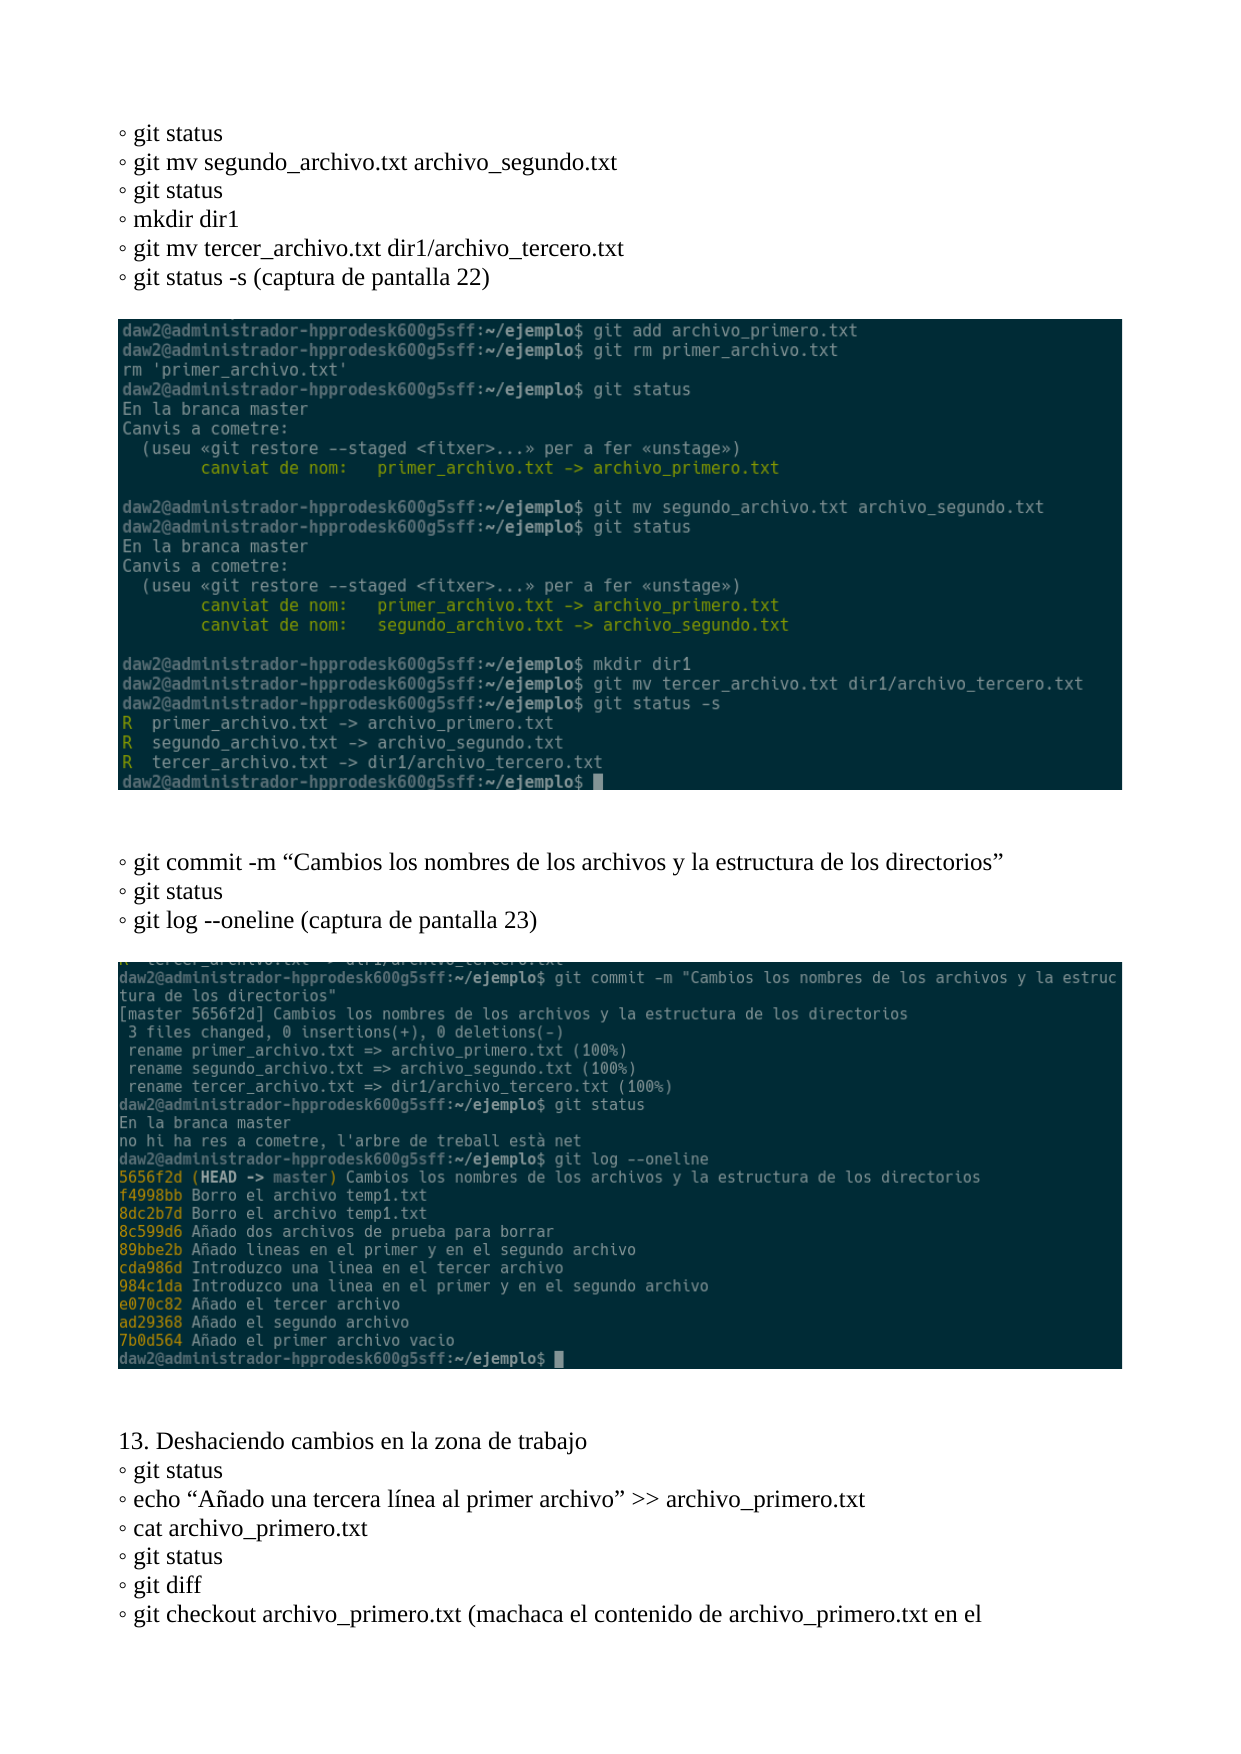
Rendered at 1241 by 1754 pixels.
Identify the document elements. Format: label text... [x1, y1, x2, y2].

picture [356, 1174, 362, 1182]
picture [478, 445, 490, 454]
picture [212, 386, 219, 395]
picture [311, 1301, 317, 1309]
picture [320, 739, 327, 745]
picture [148, 1099, 154, 1110]
picture [644, 464, 651, 473]
picture [793, 1174, 798, 1182]
picture [148, 1135, 154, 1146]
picture [477, 621, 484, 630]
picture [348, 1045, 352, 1055]
picture [430, 972, 434, 983]
text ◦ git status [118, 118, 1122, 147]
picture [692, 347, 709, 356]
picture [291, 543, 297, 552]
picture [248, 1120, 254, 1128]
picture [223, 579, 228, 591]
picture [123, 324, 151, 336]
picture [202, 1102, 208, 1109]
picture [448, 756, 454, 768]
picture [565, 386, 573, 395]
picture [182, 720, 190, 728]
picture [713, 445, 719, 452]
picture [675, 700, 680, 709]
picture [284, 1301, 290, 1309]
picture [389, 621, 396, 630]
picture [120, 1353, 127, 1363]
picture [615, 520, 620, 532]
picture [606, 677, 611, 689]
picture [275, 1156, 281, 1164]
picture [174, 366, 179, 375]
picture [448, 1083, 453, 1091]
picture [702, 1008, 706, 1019]
picture [411, 1265, 417, 1273]
picture [173, 445, 180, 452]
picture [360, 442, 365, 454]
picture [411, 1135, 417, 1146]
picture [380, 582, 386, 594]
picture [257, 1083, 263, 1091]
picture [1037, 682, 1043, 689]
picture [124, 540, 131, 552]
picture [193, 739, 199, 748]
picture [281, 579, 287, 591]
picture [192, 680, 200, 689]
picture [602, 1174, 607, 1182]
picture [281, 759, 287, 766]
picture [502, 1174, 508, 1182]
picture [585, 445, 592, 454]
picture [402, 1189, 407, 1200]
picture [221, 1298, 226, 1309]
picture [889, 501, 896, 512]
picture [185, 1120, 190, 1128]
picture [167, 1225, 172, 1237]
picture [399, 520, 415, 532]
picture [595, 386, 601, 398]
picture [149, 1026, 153, 1037]
picture [411, 1153, 417, 1164]
picture [506, 680, 514, 689]
picture [159, 1135, 163, 1146]
picture [448, 602, 454, 611]
picture [420, 1102, 426, 1110]
picture [497, 739, 503, 748]
picture [701, 1283, 707, 1291]
picture [656, 1156, 662, 1164]
picture [673, 327, 680, 336]
picture [389, 658, 395, 669]
picture [684, 602, 690, 611]
picture [291, 504, 297, 512]
picture [130, 1171, 136, 1182]
picture [474, 1172, 488, 1182]
picture [203, 658, 209, 669]
picture [310, 602, 317, 611]
picture [634, 327, 641, 336]
picture [742, 504, 749, 513]
picture [771, 501, 778, 512]
picture [193, 1262, 199, 1273]
picture [202, 464, 209, 473]
picture [267, 1047, 272, 1055]
picture [947, 1174, 952, 1182]
picture [556, 657, 562, 670]
picture [919, 504, 925, 513]
picture [121, 1319, 127, 1327]
picture [614, 464, 621, 473]
picture [459, 602, 464, 611]
picture [592, 1174, 598, 1182]
picture [555, 520, 562, 532]
picture [192, 1316, 208, 1327]
picture [302, 1355, 323, 1366]
picture [193, 1244, 204, 1255]
picture [565, 347, 573, 356]
picture [665, 1156, 671, 1164]
picture [242, 677, 248, 689]
picture [829, 1011, 834, 1019]
picture [458, 324, 464, 336]
picture [557, 1102, 562, 1113]
picture [468, 775, 474, 787]
picture [801, 1174, 807, 1182]
picture [393, 1008, 417, 1019]
picture [958, 682, 964, 689]
picture [384, 1265, 390, 1273]
picture [285, 1337, 290, 1345]
picture [644, 697, 650, 709]
picture [438, 1153, 444, 1164]
picture [139, 1065, 145, 1073]
picture [879, 504, 886, 513]
picture [310, 775, 317, 787]
picture [261, 658, 288, 669]
picture [385, 1208, 389, 1218]
picture [163, 741, 170, 748]
picture [389, 520, 395, 532]
picture [293, 972, 299, 983]
picture [384, 1099, 390, 1110]
picture [275, 1010, 281, 1019]
picture [654, 525, 660, 532]
picture [212, 700, 219, 709]
picture [521, 1099, 525, 1110]
picture [166, 1316, 172, 1327]
picture [1037, 501, 1042, 513]
picture [575, 383, 582, 397]
picture [487, 739, 494, 748]
picture [511, 1138, 517, 1146]
picture [756, 1174, 762, 1182]
picture [393, 1337, 399, 1345]
picture [222, 697, 229, 709]
picture [212, 1192, 217, 1200]
picture [302, 445, 307, 453]
picture [261, 344, 288, 355]
picture [556, 975, 562, 986]
picture [663, 347, 670, 359]
picture [821, 1008, 825, 1019]
picture [348, 1301, 353, 1309]
picture [257, 993, 263, 1001]
picture [311, 721, 317, 728]
picture [380, 720, 385, 728]
picture [134, 543, 140, 552]
picture [375, 1192, 379, 1202]
picture [281, 461, 288, 473]
picture [477, 461, 484, 473]
picture [712, 621, 719, 630]
picture [393, 1301, 399, 1309]
picture [211, 1319, 217, 1327]
picture [321, 756, 326, 766]
picture [458, 657, 464, 669]
picture [251, 464, 258, 473]
picture [157, 1207, 164, 1218]
picture [456, 1065, 462, 1073]
picture [148, 972, 154, 983]
picture [222, 621, 229, 630]
picture [125, 366, 130, 375]
picture [379, 464, 386, 477]
picture [212, 464, 219, 473]
picture [1046, 976, 1052, 983]
picture [529, 1283, 535, 1291]
text ◦ git mv tercer_archivo.txt dir1/archivo_tercero.txt [118, 233, 1122, 262]
picture [275, 975, 281, 982]
picture [130, 1280, 145, 1291]
picture [349, 658, 377, 669]
picture [693, 1283, 698, 1291]
picture [447, 1337, 453, 1345]
picture [338, 1301, 344, 1309]
picture [439, 1334, 443, 1345]
picture [212, 972, 217, 983]
picture [703, 445, 709, 457]
picture [492, 1102, 518, 1113]
picture [311, 1138, 317, 1146]
picture [538, 1153, 544, 1166]
picture [728, 1011, 734, 1019]
picture [459, 756, 464, 768]
picture [258, 1007, 262, 1022]
picture [673, 680, 680, 689]
picture [158, 1026, 162, 1037]
picture [821, 501, 825, 512]
picture [154, 402, 159, 414]
picture [538, 1353, 544, 1366]
picture [252, 523, 258, 532]
picture [311, 1029, 317, 1037]
text ◦ git diff [118, 1570, 1122, 1599]
picture [243, 366, 248, 375]
picture [575, 344, 582, 358]
picture [439, 1083, 444, 1091]
picture [791, 680, 798, 689]
picture [530, 1011, 535, 1019]
picture [347, 1102, 354, 1109]
picture [403, 1047, 408, 1055]
picture [429, 464, 435, 473]
picture [644, 520, 650, 532]
picture [134, 406, 140, 414]
picture [664, 697, 670, 709]
picture [385, 1189, 389, 1200]
picture [771, 599, 778, 611]
picture [440, 1262, 444, 1273]
picture [393, 1138, 399, 1146]
picture [340, 386, 346, 395]
picture [850, 677, 856, 689]
picture [252, 1099, 272, 1110]
text ◦ cat archivo_primero.txt [118, 1513, 1122, 1541]
picture [232, 739, 238, 748]
picture [647, 1080, 663, 1091]
picture [222, 677, 229, 689]
picture [429, 602, 435, 611]
picture [575, 1153, 579, 1164]
picture [791, 347, 798, 356]
picture [484, 1099, 488, 1113]
picture [400, 599, 425, 611]
picture [694, 461, 699, 473]
picture [538, 972, 544, 985]
picture [448, 700, 454, 709]
picture [492, 975, 518, 986]
picture [468, 621, 474, 630]
picture [685, 1280, 689, 1291]
picture [192, 1298, 199, 1309]
picture [220, 1335, 226, 1345]
picture [379, 445, 386, 457]
picture [987, 682, 994, 689]
picture [193, 1008, 199, 1019]
picture [390, 464, 395, 473]
picture [157, 1301, 163, 1309]
picture [465, 1029, 471, 1037]
picture [154, 756, 159, 768]
picture [940, 677, 944, 689]
picture [310, 677, 317, 689]
picture [212, 778, 219, 787]
picture [850, 324, 856, 336]
picture [275, 1298, 280, 1309]
picture [291, 621, 298, 630]
picture [526, 759, 533, 765]
picture [349, 344, 377, 355]
picture [606, 697, 611, 709]
picture [291, 661, 297, 669]
picture [242, 658, 248, 669]
picture [487, 618, 494, 630]
picture [203, 344, 209, 355]
picture [253, 582, 258, 591]
picture [271, 427, 278, 434]
picture [213, 741, 219, 748]
picture [153, 775, 189, 787]
picture [647, 1283, 653, 1291]
picture [310, 1174, 326, 1182]
picture [556, 1265, 562, 1273]
picture [556, 582, 562, 591]
picture [831, 678, 836, 689]
picture [212, 1280, 217, 1291]
picture [193, 1280, 199, 1291]
picture [438, 343, 444, 356]
picture [349, 501, 377, 512]
picture [909, 504, 915, 512]
picture [448, 661, 454, 669]
picture [202, 993, 208, 1001]
picture [251, 756, 258, 768]
picture [221, 1156, 226, 1164]
picture [302, 543, 307, 552]
picture [506, 386, 514, 395]
picture [928, 677, 934, 689]
picture [411, 1283, 417, 1291]
picture [468, 759, 474, 768]
picture [212, 602, 219, 611]
picture [261, 445, 268, 454]
picture [239, 1156, 244, 1164]
picture [166, 1298, 172, 1309]
picture [320, 386, 337, 398]
picture [701, 1156, 707, 1164]
picture [384, 1011, 389, 1019]
picture [211, 1138, 217, 1146]
picture [130, 975, 146, 983]
picture [166, 1189, 182, 1200]
picture [675, 1153, 679, 1164]
picture [968, 504, 974, 513]
picture [439, 972, 443, 983]
picture [284, 1319, 290, 1327]
picture [624, 599, 631, 611]
picture [310, 464, 317, 473]
picture [291, 680, 297, 689]
picture [438, 621, 444, 630]
picture [438, 1283, 444, 1294]
picture [701, 972, 725, 983]
picture [166, 1262, 172, 1273]
picture [525, 680, 553, 692]
picture [369, 720, 376, 728]
picture [393, 1265, 399, 1273]
picture [465, 1047, 471, 1058]
picture [674, 347, 680, 355]
picture [222, 464, 229, 473]
picture [134, 563, 140, 571]
picture [529, 1262, 535, 1273]
picture [644, 324, 650, 336]
picture [556, 1065, 562, 1073]
picture [635, 461, 641, 473]
picture [684, 327, 690, 336]
picture [595, 700, 601, 712]
picture [546, 621, 552, 630]
picture [742, 621, 749, 630]
picture [166, 990, 172, 1001]
picture [329, 972, 344, 983]
picture [647, 1011, 653, 1019]
picture [459, 464, 464, 473]
picture [448, 347, 454, 355]
picture [438, 500, 444, 513]
picture [492, 1047, 498, 1054]
picture [375, 1210, 380, 1220]
picture [320, 464, 338, 473]
picture [320, 621, 338, 630]
picture [987, 501, 994, 512]
picture [183, 402, 189, 414]
picture [633, 680, 640, 689]
picture [575, 521, 582, 534]
picture [753, 504, 758, 512]
picture [183, 445, 189, 454]
picture [192, 700, 200, 709]
picture [684, 680, 690, 689]
picture [340, 523, 346, 532]
picture [329, 1099, 344, 1110]
picture [456, 1008, 462, 1019]
picture [153, 582, 160, 591]
picture [654, 324, 660, 336]
picture [762, 464, 768, 473]
picture [153, 520, 189, 534]
picture [203, 720, 209, 728]
picture [540, 1262, 544, 1273]
picture [261, 697, 288, 709]
picture [948, 504, 955, 513]
picture [674, 661, 680, 669]
picture [166, 1011, 172, 1019]
picture [595, 756, 601, 768]
picture [605, 658, 610, 669]
picture [339, 1029, 344, 1037]
picture [673, 602, 680, 614]
picture [222, 563, 239, 571]
picture [899, 680, 906, 689]
picture [129, 1011, 136, 1019]
picture [232, 327, 238, 336]
picture [574, 464, 583, 472]
picture [356, 1138, 362, 1146]
picture [498, 618, 503, 630]
picture [124, 422, 130, 434]
picture [232, 602, 238, 611]
picture [175, 1298, 181, 1309]
picture [357, 1156, 362, 1164]
picture [349, 697, 377, 709]
picture [615, 697, 621, 709]
picture [212, 621, 219, 630]
picture [348, 1081, 353, 1090]
picture [507, 736, 513, 748]
picture [644, 602, 651, 611]
picture [978, 677, 983, 689]
picture [321, 1337, 326, 1345]
picture [261, 520, 288, 532]
picture [418, 324, 435, 339]
picture [546, 582, 552, 594]
picture [338, 1337, 344, 1345]
picture [281, 540, 287, 552]
picture [732, 347, 739, 356]
picture [252, 504, 258, 512]
picture [564, 327, 573, 336]
picture [458, 383, 464, 395]
picture [536, 720, 542, 728]
picture [663, 445, 670, 454]
picture [389, 775, 395, 787]
picture [439, 1062, 443, 1073]
picture [693, 1171, 697, 1182]
picture [131, 1047, 136, 1055]
picture [157, 1047, 181, 1055]
picture [448, 1138, 453, 1146]
picture [261, 461, 268, 473]
picture [213, 1099, 217, 1110]
picture [340, 327, 346, 336]
text ◦ git status -s (captura de pantalla 22) [118, 262, 1122, 291]
picture [192, 347, 200, 355]
picture [566, 445, 572, 453]
picture [458, 775, 464, 787]
picture [412, 1065, 417, 1073]
picture [752, 599, 758, 611]
picture [574, 1248, 580, 1255]
picture [464, 1283, 480, 1291]
picture [175, 1117, 181, 1128]
picture [243, 599, 248, 611]
picture [293, 1319, 299, 1330]
picture [558, 1008, 562, 1019]
picture [348, 1208, 353, 1217]
picture [212, 1210, 217, 1218]
picture [130, 1334, 136, 1345]
picture [683, 1011, 689, 1019]
picture [130, 1316, 136, 1327]
picture [732, 618, 739, 630]
picture [379, 347, 386, 355]
picture [819, 1171, 825, 1182]
picture [506, 347, 514, 356]
picture [910, 680, 915, 689]
picture [467, 383, 474, 395]
picture [783, 1174, 789, 1182]
picture [212, 428, 219, 434]
picture [340, 661, 346, 669]
picture [302, 1283, 308, 1291]
picture [458, 500, 464, 512]
picture [458, 445, 464, 452]
text ◦ git status [118, 1455, 1122, 1484]
picture [438, 1026, 444, 1037]
picture [467, 343, 474, 355]
picture [310, 582, 317, 591]
picture [565, 1138, 571, 1146]
picture [301, 1337, 317, 1345]
picture [538, 1174, 544, 1182]
picture [457, 621, 464, 630]
picture [497, 697, 503, 710]
picture [477, 759, 484, 768]
picture [148, 1047, 153, 1055]
picture [606, 324, 611, 336]
picture [261, 599, 268, 611]
picture [242, 425, 248, 434]
picture [294, 1334, 298, 1345]
picture [257, 1026, 263, 1037]
picture [506, 464, 513, 473]
picture [311, 1319, 317, 1327]
picture [167, 1026, 171, 1037]
picture [506, 621, 513, 630]
picture [399, 500, 435, 516]
picture [212, 543, 219, 552]
picture [148, 1262, 154, 1273]
picture [340, 779, 346, 787]
picture [232, 442, 238, 454]
picture [330, 736, 336, 748]
picture [664, 383, 670, 395]
picture [257, 1316, 262, 1327]
picture [448, 778, 454, 787]
picture [428, 720, 433, 728]
picture [193, 1153, 208, 1164]
picture [241, 324, 248, 336]
picture [525, 347, 553, 359]
picture [476, 720, 484, 728]
picture [638, 1080, 644, 1091]
picture [261, 677, 288, 689]
picture [528, 1102, 536, 1110]
picture [243, 461, 248, 473]
picture [411, 1192, 417, 1200]
picture [291, 700, 297, 709]
picture [567, 1153, 571, 1164]
picture [664, 520, 669, 532]
picture [144, 425, 150, 434]
picture [242, 344, 248, 355]
picture [614, 602, 621, 611]
picture [418, 775, 435, 790]
picture [674, 523, 680, 532]
picture [506, 759, 513, 766]
picture [273, 363, 277, 375]
picture [654, 464, 660, 473]
picture [506, 523, 514, 532]
picture [488, 461, 493, 473]
picture [302, 1319, 308, 1327]
picture [575, 501, 582, 515]
picture [203, 759, 209, 767]
picture [647, 1156, 653, 1164]
picture [232, 680, 238, 689]
picture [211, 1337, 217, 1345]
picture [384, 1352, 390, 1363]
picture [465, 1011, 471, 1019]
picture [139, 1171, 145, 1182]
picture [566, 1011, 571, 1019]
picture [497, 346, 502, 356]
picture [389, 501, 395, 512]
picture [139, 1210, 145, 1218]
picture [223, 775, 229, 787]
picture [222, 658, 228, 670]
picture [347, 1355, 354, 1363]
picture [837, 1011, 843, 1019]
picture [810, 972, 834, 983]
picture [193, 1047, 199, 1058]
picture [320, 504, 337, 516]
picture [157, 1262, 163, 1273]
picture [232, 406, 238, 414]
picture [774, 1171, 779, 1182]
picture [475, 1047, 480, 1055]
picture [148, 1207, 154, 1218]
picture [148, 1171, 154, 1182]
picture [875, 973, 880, 983]
picture [536, 602, 543, 611]
picture [556, 1138, 562, 1146]
picture [511, 1081, 516, 1091]
picture [257, 1334, 261, 1345]
picture [153, 563, 159, 571]
picture [977, 504, 984, 512]
picture [329, 1353, 344, 1363]
picture [497, 464, 504, 473]
picture [163, 759, 170, 768]
picture [418, 520, 435, 535]
picture [202, 1171, 236, 1182]
picture [230, 990, 235, 1001]
picture [136, 1011, 145, 1019]
picture [134, 386, 151, 395]
picture [157, 1171, 163, 1182]
picture [828, 1174, 834, 1182]
picture [330, 1044, 334, 1055]
picture [389, 344, 395, 355]
picture [516, 383, 522, 398]
picture [293, 1153, 299, 1164]
picture [311, 364, 316, 375]
picture [703, 682, 710, 689]
picture [399, 383, 415, 395]
picture [684, 442, 689, 452]
picture [203, 697, 209, 709]
picture [466, 1174, 471, 1182]
picture [284, 993, 290, 1001]
picture [448, 680, 454, 689]
picture [439, 579, 444, 591]
picture [393, 1352, 408, 1366]
picture [158, 1280, 163, 1291]
picture [584, 621, 593, 629]
picture [239, 1138, 244, 1146]
picture [275, 1210, 281, 1218]
picture [222, 602, 229, 611]
picture [148, 993, 154, 1001]
picture [773, 677, 778, 689]
picture [467, 464, 474, 473]
picture [357, 1319, 362, 1327]
picture [831, 344, 836, 356]
picture [429, 579, 434, 591]
picture [871, 680, 876, 689]
picture [389, 582, 396, 591]
picture [456, 1026, 462, 1037]
picture [390, 602, 395, 611]
picture [783, 1011, 789, 1019]
picture [281, 618, 288, 630]
picture [675, 1175, 680, 1185]
picture [222, 344, 228, 356]
picture [399, 775, 415, 787]
picture [202, 583, 209, 590]
picture [752, 461, 758, 473]
picture [438, 657, 444, 670]
picture [163, 406, 170, 414]
picture [516, 657, 522, 673]
picture [310, 501, 317, 512]
picture [574, 1011, 580, 1019]
picture [663, 621, 670, 630]
picture [230, 972, 235, 983]
picture [714, 680, 719, 689]
picture [399, 343, 435, 359]
text ◦ git status [118, 1541, 1122, 1570]
picture [780, 327, 788, 336]
picture [684, 658, 689, 670]
picture [222, 425, 239, 434]
picture [148, 1065, 153, 1073]
picture [606, 520, 611, 532]
picture [329, 1319, 335, 1327]
picture [497, 660, 502, 670]
picture [393, 1283, 399, 1291]
picture [157, 1334, 163, 1345]
picture [556, 445, 562, 452]
picture [183, 739, 189, 748]
picture [516, 343, 522, 359]
picture [928, 1171, 933, 1182]
picture [121, 1189, 126, 1200]
picture [673, 504, 680, 513]
picture [320, 778, 337, 790]
picture [320, 347, 337, 359]
picture [148, 1316, 154, 1327]
picture [1017, 682, 1023, 689]
picture [519, 1153, 526, 1164]
picture [121, 1207, 127, 1218]
picture [121, 1280, 127, 1291]
picture [232, 464, 239, 473]
picture [257, 1189, 262, 1200]
picture [261, 501, 288, 512]
text ◦ git log --oneline (captura de pantalla 23) [118, 905, 1122, 933]
picture [743, 347, 748, 355]
picture [422, 1280, 426, 1291]
picture [293, 1099, 299, 1109]
picture [193, 759, 199, 766]
picture [773, 344, 777, 356]
picture [148, 1244, 164, 1255]
picture [556, 759, 562, 766]
picture [473, 1102, 481, 1110]
picture [211, 1026, 217, 1037]
picture [261, 584, 268, 591]
picture [194, 406, 199, 414]
picture [595, 504, 601, 516]
picture [251, 602, 258, 611]
picture [247, 1153, 272, 1164]
picture [473, 975, 481, 983]
picture [251, 543, 268, 552]
picture [262, 563, 268, 571]
picture [575, 678, 582, 691]
picture [291, 582, 297, 591]
picture [303, 1062, 307, 1073]
picture [222, 383, 229, 395]
picture [164, 720, 170, 728]
picture [615, 501, 619, 512]
picture [517, 677, 522, 692]
picture [525, 386, 553, 398]
picture [429, 1153, 435, 1164]
picture [418, 759, 425, 768]
picture [714, 347, 719, 355]
picture [291, 523, 297, 532]
picture [121, 1153, 146, 1164]
picture [184, 363, 189, 375]
picture [291, 368, 297, 375]
picture [429, 1174, 435, 1182]
picture [525, 327, 553, 339]
picture [281, 599, 288, 611]
picture [429, 1062, 435, 1073]
picture [392, 1247, 408, 1254]
picture [547, 1244, 553, 1255]
picture [375, 1136, 380, 1146]
picture [384, 1153, 390, 1164]
picture [273, 736, 277, 748]
picture [157, 1316, 163, 1327]
picture [408, 736, 415, 748]
picture [438, 324, 444, 336]
picture [400, 461, 426, 473]
picture [294, 1301, 299, 1309]
picture [232, 504, 238, 512]
picture [458, 343, 464, 355]
picture [439, 1352, 444, 1363]
picture [465, 1081, 471, 1091]
picture [330, 1081, 335, 1090]
picture [692, 1156, 698, 1164]
picture [366, 1153, 371, 1164]
picture [448, 386, 454, 395]
picture [516, 500, 522, 516]
picture [166, 1171, 172, 1182]
picture [606, 383, 611, 395]
picture [762, 602, 768, 611]
picture [556, 1156, 562, 1167]
picture [720, 1011, 725, 1019]
picture [302, 582, 307, 591]
picture [684, 464, 690, 473]
picture [529, 1065, 535, 1073]
picture [615, 324, 620, 336]
picture [831, 325, 836, 336]
picture [284, 1081, 288, 1091]
picture [124, 756, 132, 768]
picture [139, 1265, 145, 1273]
picture [694, 599, 699, 611]
picture [393, 972, 408, 986]
picture [302, 1189, 308, 1200]
picture [606, 602, 611, 611]
picture [448, 579, 454, 591]
picture [248, 1353, 272, 1363]
picture [389, 383, 395, 395]
picture [230, 1353, 235, 1363]
picture [222, 720, 229, 728]
picture [468, 677, 474, 689]
picture [203, 677, 219, 689]
picture [555, 677, 562, 689]
picture [379, 523, 386, 532]
picture [458, 697, 464, 709]
picture [614, 658, 621, 670]
picture [502, 1265, 508, 1273]
picture [291, 464, 298, 473]
picture [357, 1063, 362, 1073]
picture [252, 779, 258, 787]
picture [175, 1171, 181, 1182]
picture [310, 344, 317, 355]
picture [193, 1207, 208, 1218]
picture [212, 445, 219, 457]
picture [701, 1174, 707, 1182]
picture [536, 464, 543, 473]
picture [502, 1066, 508, 1073]
picture [130, 1244, 136, 1255]
picture [166, 1207, 172, 1218]
picture [602, 1081, 607, 1090]
picture [302, 1102, 323, 1112]
picture [365, 1174, 371, 1181]
picture [429, 442, 434, 453]
text ◦ git status [118, 176, 1122, 204]
picture [291, 445, 297, 452]
picture [841, 501, 846, 513]
picture [458, 677, 464, 689]
picture [175, 993, 181, 1001]
text ◦ git mv segundo_archivo.txt archivo_segundo.txt [118, 147, 1122, 176]
picture [202, 1010, 208, 1019]
picture [546, 461, 552, 473]
picture [497, 756, 503, 768]
picture [456, 1174, 462, 1182]
picture [256, 1174, 263, 1181]
picture [635, 599, 641, 611]
picture [958, 504, 964, 516]
picture [123, 501, 151, 512]
picture [163, 366, 170, 378]
picture [252, 386, 258, 395]
picture [192, 327, 200, 336]
picture [892, 1011, 898, 1019]
picture [313, 1008, 317, 1019]
picture [1056, 677, 1062, 689]
picture [242, 501, 248, 512]
picture [193, 425, 199, 434]
picture [310, 697, 317, 709]
picture [203, 520, 219, 532]
picture [347, 1283, 353, 1291]
picture [484, 720, 494, 728]
picture [384, 1283, 390, 1291]
picture [121, 1171, 127, 1182]
picture [212, 347, 219, 355]
picture [340, 680, 346, 689]
picture [420, 975, 426, 983]
picture [693, 621, 700, 630]
picture [538, 1099, 544, 1112]
picture [311, 1047, 317, 1055]
picture [546, 445, 552, 457]
picture [202, 543, 209, 552]
picture [261, 324, 288, 336]
picture [536, 759, 543, 766]
picture [430, 1352, 434, 1363]
picture [310, 658, 317, 669]
picture [222, 324, 229, 336]
picture [555, 775, 562, 787]
picture [229, 1065, 235, 1073]
picture [420, 1337, 426, 1345]
picture [421, 1011, 426, 1019]
picture [203, 324, 219, 336]
picture [153, 343, 189, 357]
picture [221, 1210, 226, 1218]
picture [595, 347, 601, 359]
picture [703, 324, 709, 336]
picture [402, 1319, 408, 1327]
picture [203, 383, 209, 395]
picture [291, 327, 297, 336]
picture [538, 1138, 544, 1146]
picture [320, 1011, 326, 1019]
picture [615, 621, 621, 630]
picture [421, 1171, 425, 1182]
picture [506, 327, 514, 336]
picture [555, 697, 562, 709]
picture [675, 386, 680, 395]
picture [202, 621, 209, 630]
picture [467, 741, 474, 748]
picture [610, 1062, 616, 1071]
picture [320, 1316, 326, 1327]
picture [158, 1008, 162, 1019]
picture [1027, 504, 1033, 512]
picture [438, 520, 444, 532]
picture [756, 1011, 762, 1019]
text ◦ git status [118, 876, 1122, 905]
picture [702, 464, 720, 473]
picture [601, 1062, 607, 1073]
picture [266, 1138, 290, 1146]
picture [369, 756, 376, 768]
picture [162, 697, 189, 709]
picture [139, 1244, 145, 1255]
picture [202, 1265, 208, 1273]
picture [123, 677, 151, 689]
picture [1076, 677, 1081, 689]
picture [232, 661, 238, 669]
picture [673, 464, 680, 477]
picture [129, 1189, 136, 1200]
picture [310, 520, 317, 532]
picture [654, 658, 660, 670]
picture [556, 736, 562, 748]
picture [393, 1153, 408, 1167]
picture [420, 1189, 425, 1200]
picture [525, 700, 553, 712]
picture [547, 759, 552, 768]
picture [664, 677, 669, 689]
picture [284, 1026, 290, 1037]
picture [249, 1009, 254, 1019]
picture [517, 520, 522, 535]
picture [448, 327, 454, 336]
picture [506, 504, 514, 513]
picture [130, 1355, 146, 1363]
picture [459, 720, 464, 728]
picture [565, 504, 573, 513]
picture [448, 464, 454, 473]
picture [222, 759, 229, 768]
picture [285, 1192, 290, 1200]
picture [175, 1029, 181, 1037]
picture [576, 972, 580, 983]
picture [763, 327, 768, 336]
picture [629, 1011, 635, 1019]
picture [448, 1283, 453, 1291]
picture [348, 1190, 352, 1200]
picture [601, 1044, 617, 1055]
picture [293, 1062, 299, 1073]
picture [556, 500, 562, 513]
picture [399, 677, 415, 689]
picture [615, 383, 621, 395]
picture [556, 618, 562, 630]
picture [520, 1062, 526, 1073]
picture [430, 1044, 434, 1055]
picture [811, 677, 817, 689]
picture [732, 602, 739, 611]
picture [394, 1081, 399, 1091]
picture [275, 1337, 281, 1348]
picture [657, 1283, 662, 1291]
picture [293, 1283, 299, 1291]
picture [556, 343, 562, 356]
picture [124, 736, 132, 748]
picture [348, 1027, 352, 1037]
picture [203, 1047, 208, 1055]
picture [379, 661, 386, 669]
picture [576, 1135, 580, 1146]
picture [703, 504, 709, 512]
picture [139, 1316, 145, 1327]
picture [520, 1047, 526, 1055]
picture [384, 972, 390, 983]
picture [585, 582, 592, 591]
picture [596, 327, 601, 339]
picture [447, 1265, 453, 1273]
picture [365, 1210, 371, 1218]
picture [174, 739, 180, 751]
picture [438, 383, 444, 395]
picture [340, 504, 346, 512]
picture [261, 363, 266, 375]
picture [212, 1153, 218, 1164]
picture [320, 327, 337, 339]
picture [723, 464, 729, 473]
picture [592, 1044, 598, 1055]
picture [261, 775, 288, 787]
picture [781, 618, 788, 630]
picture [516, 697, 522, 712]
picture [547, 1283, 553, 1291]
picture [248, 1284, 254, 1291]
picture [399, 697, 415, 709]
picture [153, 677, 189, 691]
picture [520, 1029, 526, 1037]
picture [512, 1047, 517, 1055]
picture [369, 445, 376, 454]
picture [457, 1265, 462, 1273]
picture [221, 1192, 226, 1200]
picture [183, 582, 189, 591]
picture [379, 700, 386, 709]
picture [674, 1280, 680, 1291]
picture [366, 972, 370, 983]
picture [683, 504, 690, 516]
picture [997, 504, 1004, 513]
picture [320, 1065, 326, 1073]
picture [193, 1226, 203, 1236]
picture [693, 445, 700, 454]
picture [389, 324, 395, 336]
picture [565, 680, 573, 689]
picture [654, 582, 660, 591]
picture [348, 1337, 353, 1345]
picture [294, 993, 299, 1001]
picture [213, 582, 219, 594]
picture [184, 1138, 190, 1146]
picture [693, 327, 699, 336]
picture [293, 1352, 299, 1363]
picture [478, 739, 484, 751]
picture [393, 1174, 399, 1182]
picture [468, 520, 474, 532]
picture [195, 1099, 199, 1110]
picture [340, 700, 346, 709]
picture [379, 327, 386, 336]
picture [148, 1298, 154, 1309]
picture [220, 975, 226, 983]
picture [448, 720, 454, 732]
picture [389, 697, 395, 709]
picture [284, 1044, 290, 1055]
picture [148, 1353, 154, 1363]
picture [120, 972, 127, 982]
picture [566, 582, 572, 591]
picture [203, 775, 209, 787]
picture [275, 1192, 281, 1200]
picture [583, 1283, 589, 1291]
picture [467, 657, 474, 669]
picture [526, 599, 533, 611]
picture [202, 406, 209, 414]
picture [139, 1225, 145, 1236]
picture [252, 661, 258, 669]
picture [252, 347, 258, 355]
picture [497, 602, 503, 611]
picture [320, 602, 338, 611]
picture [871, 504, 876, 512]
picture [153, 383, 160, 395]
picture [229, 1029, 235, 1036]
picture [605, 442, 610, 454]
picture [162, 324, 189, 338]
picture [349, 383, 377, 395]
picture [275, 1283, 281, 1291]
picture [139, 1334, 154, 1345]
picture [379, 778, 386, 787]
picture [575, 324, 582, 338]
picture [792, 504, 798, 512]
picture [304, 1026, 308, 1037]
picture [438, 677, 444, 689]
picture [121, 1244, 127, 1255]
picture [123, 697, 131, 709]
picture [242, 520, 248, 532]
picture [303, 1138, 308, 1146]
picture [302, 406, 307, 414]
picture [399, 657, 435, 673]
picture [261, 618, 268, 630]
picture [516, 324, 522, 339]
picture [212, 1083, 217, 1091]
picture [771, 461, 778, 473]
picture [130, 993, 136, 1001]
picture [506, 602, 513, 611]
picture [654, 386, 660, 395]
picture [310, 445, 317, 454]
picture [261, 383, 288, 395]
picture [284, 1008, 308, 1019]
picture [438, 739, 444, 748]
picture [349, 324, 376, 336]
picture [448, 523, 454, 532]
picture [546, 599, 552, 611]
picture [139, 1047, 145, 1055]
picture [525, 523, 553, 535]
picture [418, 621, 425, 630]
picture [202, 1065, 208, 1073]
picture [625, 445, 631, 453]
picture [762, 344, 768, 355]
picture [293, 1174, 299, 1182]
picture [420, 1208, 425, 1218]
picture [251, 366, 257, 373]
picture [291, 779, 297, 787]
picture [220, 1316, 226, 1327]
text ◦ git commit -m “Cambios los nombres de los archivos y la estructura de los directorios” [118, 847, 1122, 876]
picture [276, 1065, 281, 1073]
picture [420, 1138, 426, 1146]
picture [881, 677, 886, 689]
picture [788, 329, 798, 336]
picture [349, 775, 377, 787]
picture [634, 618, 641, 630]
picture [447, 1047, 453, 1055]
picture [1084, 972, 1088, 983]
picture [565, 1062, 570, 1073]
picture [251, 406, 268, 414]
picture [174, 759, 180, 768]
picture [752, 327, 758, 339]
picture [574, 602, 583, 610]
picture [861, 677, 866, 689]
picture [203, 501, 209, 512]
picture [192, 366, 209, 375]
picture [664, 975, 672, 982]
picture [811, 344, 816, 355]
picture [565, 700, 573, 709]
picture [399, 442, 405, 454]
picture [248, 1265, 254, 1273]
picture [811, 327, 817, 336]
picture [957, 1171, 961, 1182]
picture [693, 504, 700, 513]
picture [516, 621, 523, 630]
picture [502, 1047, 508, 1055]
picture [645, 618, 650, 630]
picture [390, 759, 395, 768]
picture [148, 1283, 154, 1291]
picture [575, 697, 582, 711]
picture [232, 579, 238, 591]
picture [311, 1283, 317, 1291]
picture [271, 563, 278, 571]
picture [529, 1171, 535, 1182]
picture [654, 602, 660, 611]
picture [302, 975, 326, 986]
picture [883, 1171, 889, 1182]
picture [320, 523, 337, 535]
picture [349, 720, 357, 726]
picture [594, 774, 603, 790]
picture [192, 504, 200, 512]
picture [389, 677, 395, 689]
picture [139, 1298, 145, 1309]
picture [910, 1174, 916, 1182]
picture [360, 579, 365, 591]
picture [366, 1099, 370, 1109]
picture [294, 1265, 299, 1273]
picture [194, 972, 199, 983]
picture [526, 461, 533, 473]
picture [175, 1262, 181, 1273]
picture [221, 1283, 226, 1291]
picture [202, 602, 209, 611]
picture [801, 504, 807, 513]
picture [399, 621, 405, 634]
picture [467, 584, 474, 591]
picture [506, 700, 514, 709]
picture [252, 680, 258, 689]
picture [347, 975, 354, 983]
picture [458, 520, 464, 532]
picture [506, 661, 514, 670]
picture [538, 1044, 543, 1055]
picture [484, 972, 488, 986]
picture [467, 602, 474, 611]
picture [222, 543, 228, 552]
picture [418, 677, 435, 692]
picture [233, 759, 238, 768]
picture [666, 1008, 670, 1019]
picture [213, 1045, 217, 1055]
picture [467, 697, 474, 709]
picture [123, 344, 151, 355]
picture [525, 504, 553, 516]
picture [605, 621, 611, 630]
picture [998, 680, 1003, 689]
picture [349, 677, 376, 689]
picture [624, 461, 631, 473]
picture [130, 1298, 136, 1309]
picture [773, 324, 778, 336]
picture [675, 1011, 680, 1019]
picture [291, 602, 298, 611]
picture [615, 677, 620, 689]
picture [477, 599, 484, 611]
picture [399, 324, 415, 336]
picture [465, 1135, 471, 1146]
picture [399, 579, 405, 591]
picture [492, 1156, 517, 1167]
picture [144, 563, 150, 571]
picture [497, 503, 502, 513]
picture [139, 1189, 145, 1200]
picture [163, 543, 170, 552]
picture [153, 720, 160, 731]
picture [402, 1208, 407, 1218]
picture [212, 1065, 217, 1076]
picture [121, 1099, 127, 1109]
picture [229, 1153, 235, 1164]
text ◦ mkdir dir1 [118, 204, 1122, 233]
picture [595, 464, 601, 473]
picture [242, 775, 248, 787]
picture [153, 324, 160, 336]
picture [192, 779, 200, 787]
picture [565, 523, 573, 532]
picture [530, 1247, 535, 1255]
picture [379, 680, 386, 689]
picture [547, 1008, 553, 1019]
picture [302, 1171, 308, 1182]
picture [202, 1355, 208, 1363]
text 13. Deshaciendo cambios en la zona de trabajo [118, 1426, 1122, 1455]
picture [291, 386, 297, 395]
picture [258, 1298, 262, 1309]
picture [369, 582, 376, 591]
picture [732, 464, 739, 473]
picture [329, 1210, 335, 1218]
picture [497, 383, 503, 396]
picture [192, 523, 200, 532]
picture [233, 720, 238, 728]
picture [219, 1047, 235, 1055]
picture [311, 1265, 317, 1273]
picture [175, 1207, 181, 1218]
picture [320, 700, 337, 712]
picture [420, 1156, 426, 1164]
picture [199, 1298, 208, 1309]
picture [536, 618, 542, 630]
picture [194, 543, 199, 552]
picture [232, 778, 238, 787]
picture [379, 504, 386, 512]
picture [713, 501, 719, 513]
picture [212, 661, 219, 669]
picture [213, 366, 219, 375]
picture [284, 1247, 290, 1255]
picture [281, 442, 287, 454]
picture [558, 1280, 562, 1291]
picture [156, 1099, 191, 1110]
picture [302, 1265, 308, 1273]
picture [575, 776, 582, 790]
picture [220, 1244, 226, 1255]
picture [393, 1099, 408, 1113]
picture [517, 759, 523, 767]
picture [520, 1283, 526, 1291]
picture [175, 1135, 181, 1146]
picture [253, 445, 258, 453]
picture [158, 1083, 181, 1091]
picture [821, 347, 827, 355]
picture [302, 1207, 307, 1218]
picture [329, 1153, 344, 1164]
picture [556, 1044, 561, 1055]
picture [937, 1174, 943, 1182]
picture [685, 1153, 689, 1164]
picture [134, 425, 140, 434]
picture [565, 661, 573, 670]
picture [485, 1045, 489, 1055]
picture [349, 520, 376, 532]
picture [347, 1156, 354, 1164]
picture [411, 972, 417, 983]
picture [467, 445, 474, 454]
picture [176, 1011, 181, 1019]
picture [291, 739, 297, 748]
picture [166, 1280, 172, 1291]
picture [492, 1355, 518, 1366]
picture [411, 1099, 417, 1109]
picture [175, 1225, 180, 1235]
picture [123, 520, 151, 532]
picture [520, 972, 526, 983]
picture [584, 1081, 589, 1090]
picture [584, 1044, 589, 1055]
picture [281, 720, 287, 728]
picture [203, 1138, 208, 1146]
picture [162, 383, 189, 395]
picture [252, 422, 257, 434]
picture [285, 1210, 290, 1218]
picture [166, 1244, 172, 1255]
picture [703, 621, 709, 634]
picture [211, 1301, 217, 1309]
picture [175, 1283, 181, 1291]
picture [683, 579, 689, 591]
picture [193, 720, 199, 728]
picture [595, 523, 601, 535]
picture [375, 1153, 381, 1164]
picture [123, 775, 151, 787]
picture [248, 972, 272, 983]
picture [321, 1301, 326, 1309]
picture [221, 1265, 226, 1273]
picture [473, 1355, 481, 1363]
picture [232, 347, 238, 355]
picture [467, 500, 474, 512]
picture [647, 1174, 653, 1182]
picture [310, 383, 317, 395]
picture [594, 661, 602, 669]
picture [166, 1334, 182, 1345]
picture [375, 1352, 381, 1363]
picture [547, 1047, 553, 1055]
picture [310, 621, 317, 630]
picture [231, 1099, 235, 1110]
picture [274, 1174, 290, 1182]
picture [222, 520, 229, 532]
picture [232, 368, 238, 375]
picture [635, 347, 651, 355]
picture [148, 1153, 191, 1164]
picture [743, 680, 748, 689]
picture [173, 582, 180, 591]
picture [448, 504, 454, 512]
picture [732, 682, 739, 689]
picture [175, 1316, 181, 1327]
picture [375, 1172, 379, 1182]
picture [615, 344, 619, 355]
picture [252, 700, 258, 709]
picture [134, 1102, 146, 1109]
picture [576, 756, 581, 768]
picture [565, 778, 573, 787]
picture [148, 1189, 154, 1200]
picture [624, 621, 631, 630]
picture [291, 406, 297, 414]
picture [193, 1120, 199, 1128]
picture [232, 543, 238, 552]
picture [202, 736, 209, 748]
picture [220, 1029, 226, 1037]
picture [193, 1334, 208, 1345]
picture [366, 1265, 371, 1273]
picture [212, 565, 219, 571]
picture [130, 1262, 136, 1273]
picture [301, 756, 307, 768]
picture [525, 778, 553, 790]
picture [467, 324, 474, 336]
picture [232, 386, 238, 395]
picture [498, 720, 503, 728]
picture [242, 563, 248, 571]
picture [520, 1352, 525, 1363]
picture [310, 324, 317, 336]
picture [654, 700, 660, 709]
picture [156, 972, 191, 983]
picture [625, 582, 631, 591]
picture [703, 582, 709, 594]
picture [575, 658, 582, 672]
picture [663, 582, 670, 591]
picture [399, 716, 405, 728]
picture [379, 386, 386, 395]
picture [220, 1120, 226, 1128]
picture [555, 1351, 563, 1367]
picture [124, 562, 130, 571]
picture [192, 386, 200, 395]
picture [157, 1065, 181, 1073]
picture [222, 501, 228, 513]
picture [474, 1156, 481, 1164]
picture [275, 1265, 281, 1273]
picture [714, 324, 719, 336]
picture [157, 1120, 163, 1128]
picture [193, 563, 199, 571]
picture [557, 1171, 561, 1182]
picture [153, 697, 160, 709]
picture [555, 383, 562, 395]
text ◦ git checkout archivo_primero.txt (machaca el contenido de archivo_primero.txt en el [118, 1599, 1122, 1628]
picture [124, 716, 132, 728]
picture [393, 1047, 399, 1055]
picture [192, 661, 200, 669]
picture [937, 976, 943, 983]
picture [484, 1153, 488, 1167]
picture [252, 327, 258, 336]
picture [488, 599, 493, 611]
picture [232, 621, 239, 630]
picture [257, 1047, 263, 1055]
picture [411, 1352, 417, 1363]
picture [1017, 501, 1022, 512]
picture [130, 1207, 136, 1218]
picture [400, 756, 405, 768]
picture [243, 739, 248, 748]
picture [520, 1247, 526, 1258]
picture [506, 778, 514, 787]
picture [456, 1138, 462, 1146]
picture [302, 1156, 326, 1167]
picture [654, 621, 661, 630]
picture [291, 347, 297, 355]
picture [438, 775, 444, 787]
picture [153, 500, 189, 514]
picture [428, 618, 435, 630]
picture [429, 1011, 435, 1019]
picture [357, 975, 362, 983]
picture [614, 445, 621, 452]
text ◦ echo “Añado una tercera línea al primer archivo” >> archivo_primero.txt [118, 1484, 1122, 1513]
picture [762, 618, 768, 630]
picture [133, 366, 141, 375]
picture [1028, 680, 1033, 689]
picture [420, 1044, 426, 1055]
picture [124, 402, 130, 414]
picture [193, 1081, 198, 1090]
picture [507, 720, 513, 728]
picture [390, 739, 395, 748]
picture [593, 1283, 598, 1294]
picture [123, 383, 131, 395]
picture [860, 504, 866, 513]
picture [520, 1011, 526, 1019]
picture [635, 661, 641, 669]
picture [713, 582, 719, 591]
picture [294, 1044, 298, 1055]
picture [175, 1244, 182, 1255]
picture [614, 582, 621, 591]
picture [630, 1102, 635, 1110]
picture [153, 445, 160, 454]
picture [633, 504, 649, 512]
picture [965, 1174, 970, 1182]
picture [528, 1355, 536, 1363]
picture [478, 582, 487, 591]
picture [595, 602, 601, 611]
picture [528, 975, 536, 983]
picture [156, 1352, 191, 1364]
picture [722, 621, 729, 630]
picture [330, 363, 336, 375]
picture [251, 717, 258, 728]
picture [379, 602, 386, 614]
picture [723, 602, 729, 611]
picture [347, 1319, 353, 1327]
picture [329, 1029, 335, 1037]
picture [379, 739, 386, 748]
picture [644, 383, 650, 395]
picture [655, 445, 660, 454]
picture [547, 1062, 552, 1073]
picture [320, 661, 337, 673]
picture [389, 445, 395, 452]
picture [711, 1011, 716, 1019]
picture [474, 1138, 480, 1146]
picture [193, 1189, 208, 1200]
picture [339, 1063, 344, 1073]
picture [810, 1008, 816, 1019]
picture [241, 697, 248, 709]
picture [724, 504, 729, 513]
picture [693, 582, 700, 591]
picture [165, 422, 170, 434]
picture [418, 383, 435, 398]
picture [595, 680, 601, 692]
picture [702, 602, 720, 611]
picture [261, 736, 267, 748]
picture [438, 697, 444, 709]
picture [606, 464, 611, 473]
picture [220, 1010, 226, 1019]
picture [157, 1189, 163, 1200]
picture [266, 1065, 272, 1073]
picture [340, 347, 346, 355]
picture [517, 775, 522, 790]
picture [311, 993, 317, 1001]
picture [902, 1174, 907, 1182]
picture [202, 1283, 208, 1291]
picture [771, 621, 778, 630]
picture [683, 621, 690, 630]
picture [202, 975, 208, 983]
picture [536, 736, 542, 748]
picture [762, 677, 767, 689]
picture [605, 579, 611, 591]
picture [183, 540, 190, 552]
picture [211, 1008, 217, 1019]
picture [121, 1301, 127, 1309]
picture [153, 657, 189, 671]
picture [213, 1262, 217, 1273]
picture [232, 700, 238, 709]
picture [565, 1174, 571, 1182]
picture [448, 442, 454, 454]
picture [302, 1047, 307, 1055]
picture [429, 759, 435, 768]
picture [528, 1156, 536, 1164]
picture [243, 618, 248, 630]
picture [379, 621, 386, 630]
picture [802, 327, 807, 336]
picture [408, 621, 415, 630]
picture [329, 1192, 335, 1200]
picture [610, 975, 623, 982]
picture [311, 736, 316, 748]
picture [241, 383, 248, 395]
picture [320, 680, 337, 692]
picture [365, 1192, 371, 1200]
picture [232, 523, 238, 532]
picture [555, 324, 562, 336]
picture [402, 1065, 408, 1073]
picture [134, 700, 151, 709]
picture [251, 621, 258, 630]
picture [719, 1174, 725, 1182]
picture [212, 504, 219, 512]
picture [525, 661, 553, 673]
picture [123, 658, 151, 669]
picture [557, 1083, 562, 1091]
picture [262, 425, 268, 434]
picture [593, 1062, 598, 1073]
picture [429, 1249, 434, 1258]
picture [418, 697, 435, 712]
